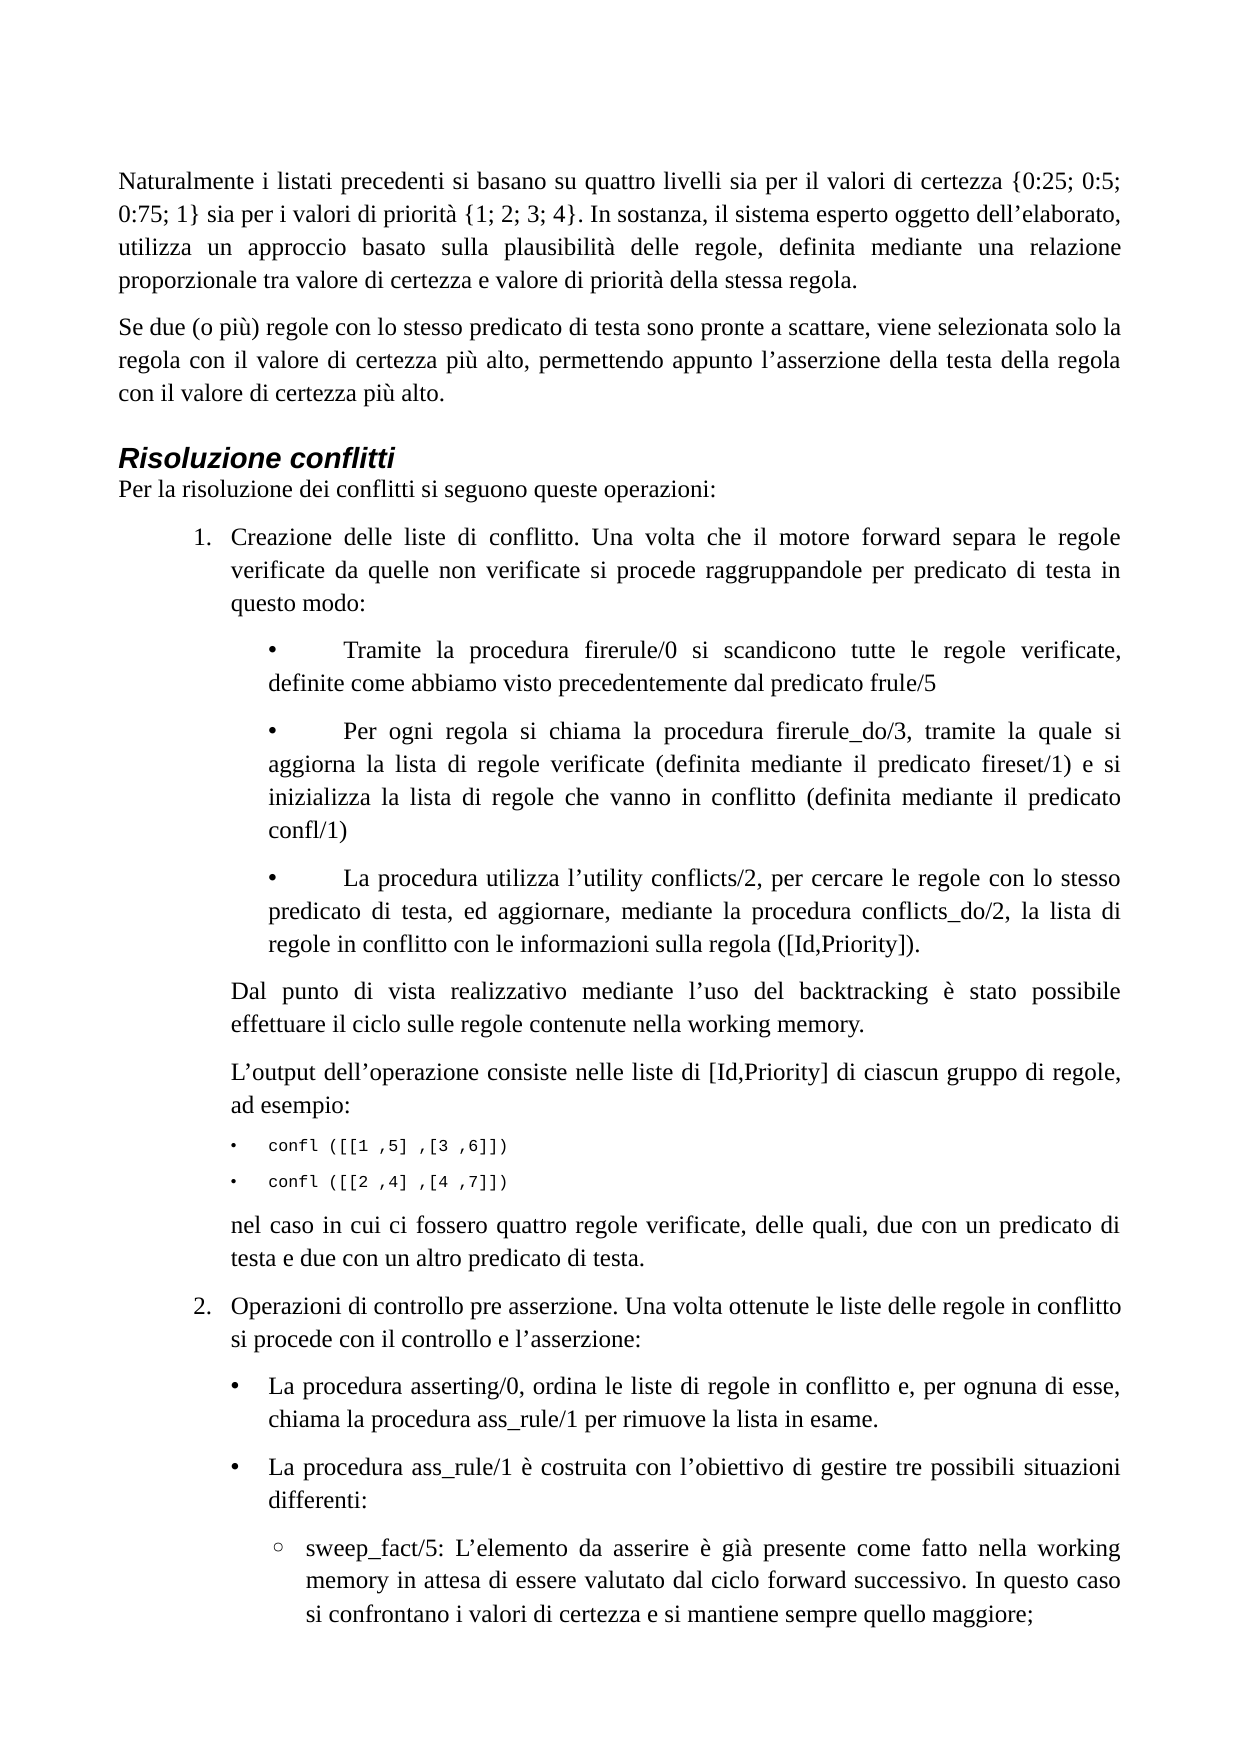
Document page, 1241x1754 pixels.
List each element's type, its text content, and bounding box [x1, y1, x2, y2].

list Tramite la procedura firerule/0 si scandicono tutte le regole verificate, definite come abbiamo visto precedentemente dal predicato frule/5 [268, 635, 1122, 697]
list Operazioni di controllo pre asserzione. Una volta ottenute le liste delle regole in conflitto si procede con il controllo e l’asserzione: [193, 1291, 1122, 1352]
list La procedura ass_rule/1 è costruita con l’obiettivo di gestire tre possibili situazioni differenti: [231, 1452, 1122, 1514]
list sweep_fact/5: L’elemento da asserire è già presente come fatto nella working memory in attesa di essere valutato dal ciclo forward successivo. In questo caso si confrontano i valori di certezza e si mantiene sempre quello maggiore; [268, 1533, 1122, 1627]
text L’output dell’operazione consiste nelle liste di [Id,Priority] di ciascun gruppo di regole, ad esempio: [231, 1057, 1122, 1119]
list La procedura utilizza l’utility conflicts/2, per cercare le regole con lo stesso predicato di testa, ed aggiornare, mediante la procedura conflicts_do/2, la lista di regole in conflitto con le informazioni sulla regola ([Id,Priority]). [268, 863, 1122, 957]
text Per la risoluzione dei conflitti si seguono queste operazioni: [118, 474, 1122, 503]
list La procedura asserting/0, ordina le liste di regole in conflitto e, per ognuna di esse, chiama la procedura ass_rule/1 per rimuove la lista in esame. [231, 1371, 1122, 1433]
list Creazione delle liste di conflitto. Una volta che il motore forward separa le regole verificate da quelle non verificate si procede raggruppandole per predicato di testa in questo modo: [193, 522, 1122, 617]
text Se due (o più) regole con lo stesso predicato di testa sono pronte a scattare, viene selezionata solo la regola con il valore di certezza più alto, permettendo appunto l’asserzione della testa della regola con il valore di certezza più alto. [118, 312, 1122, 407]
text nel caso in cui ci fossero quattro regole verificate, delle quali, due con un predicato di testa e due con un altro predicato di testa. [231, 1210, 1122, 1272]
list confl ([[2 ,4] ,[4 ,7]]) [231, 1174, 1122, 1193]
text Naturalmente i listati precedenti si basano su quattro livelli sia per il valori di certezza {0:25; 0:5; 0:75; 1} sia per i valori di priorità {1; 2; 3; 4}. In sostanza, il sistema esperto oggetto dell’elaborato, utilizza un approccio basato sulla plausibilità delle regole, definita mediante una relazione proporzionale tra valore di certezza e valore di priorità della stessa regola. [118, 166, 1122, 293]
list confl ([[1 ,5] ,[3 ,6]]) [231, 1138, 1122, 1156]
text Dal punto di vista realizzativo mediante l’uso del backtracking è stato possibile effettuare il ciclo sulle regole contenute nella working memory. [231, 976, 1122, 1038]
subtitle Risoluzione conflitti [118, 441, 1122, 474]
list Per ogni regola si chiama la procedura firerule_do/3, tramite la quale si aggiorna la lista di regole verificate (definita mediante il predicato fireset/1) e si inizializza la lista di regole che vanno in conflitto (definita mediante il predicato confl/1) [268, 716, 1122, 844]
